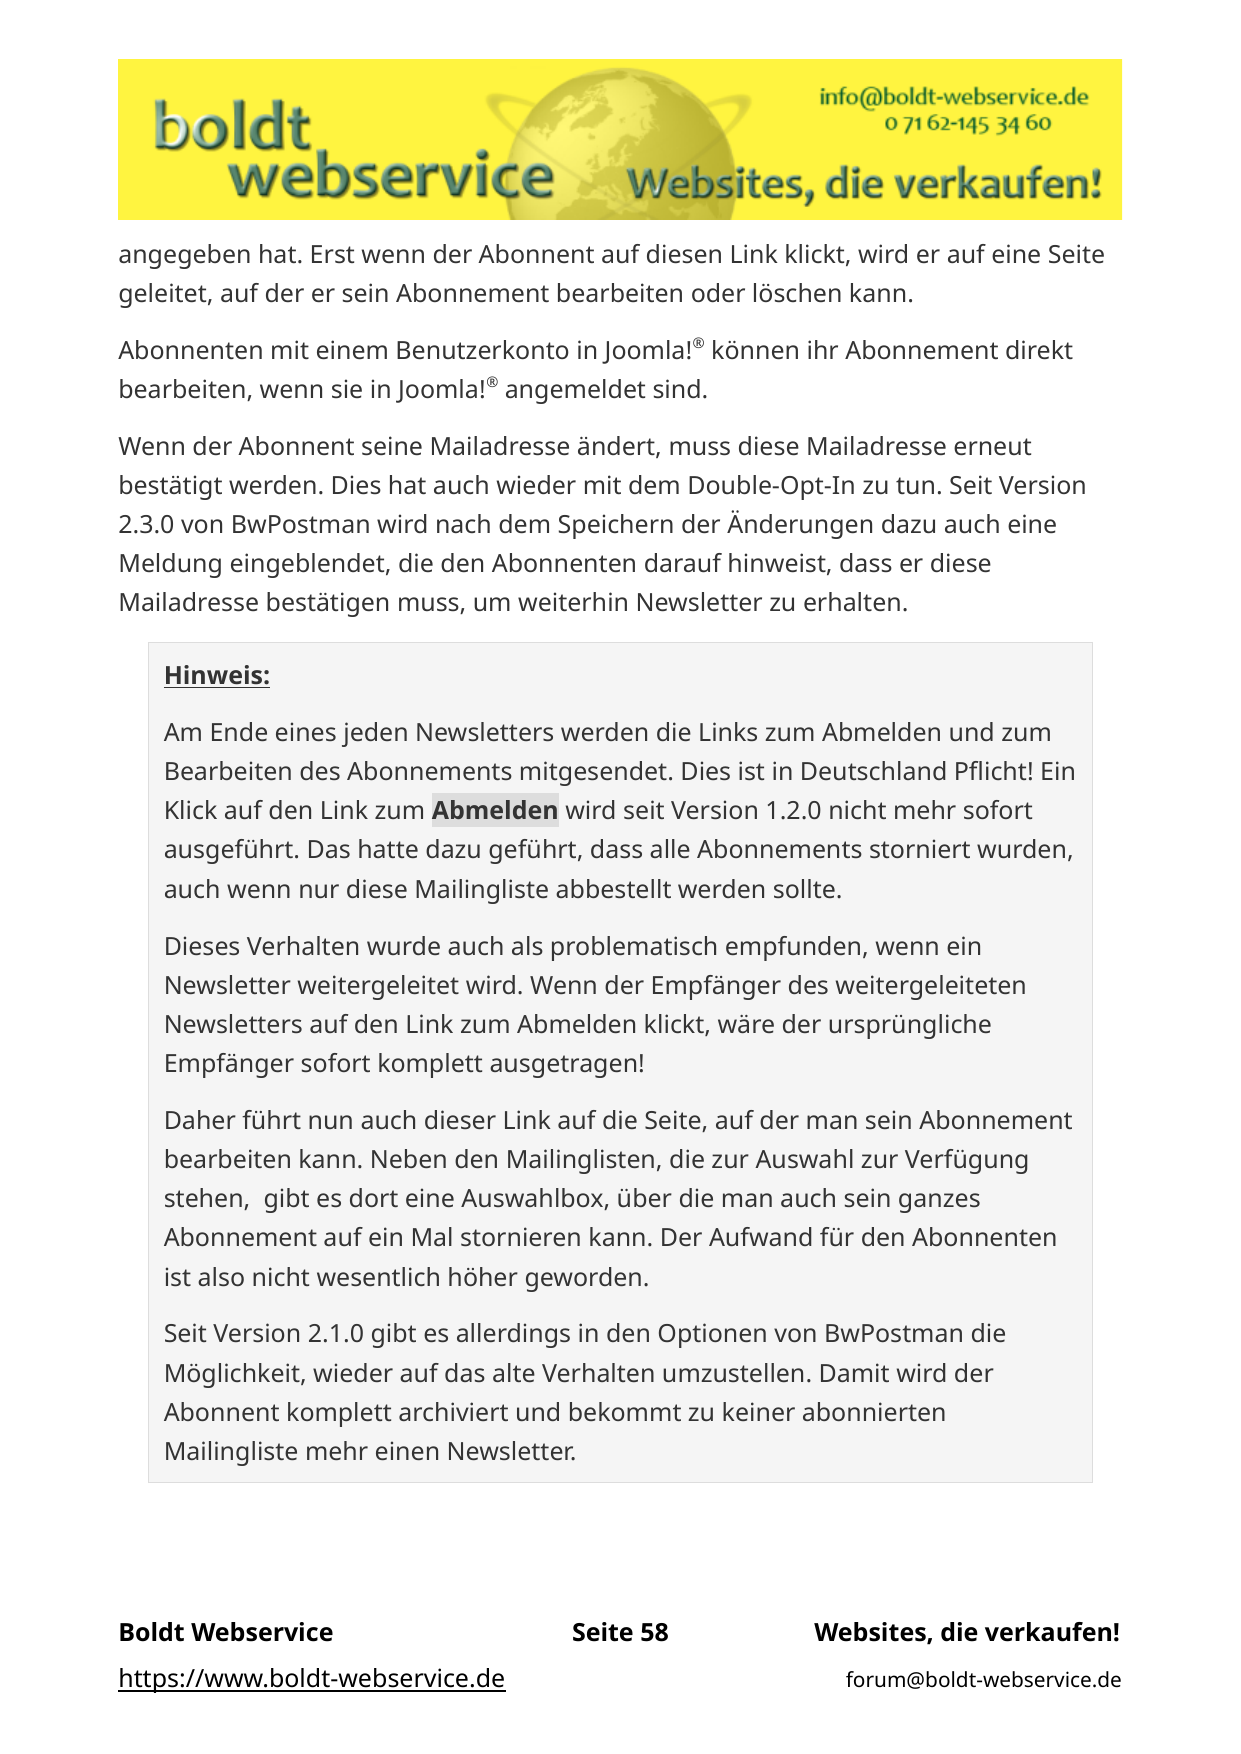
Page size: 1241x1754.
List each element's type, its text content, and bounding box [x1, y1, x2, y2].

text angegeben hat. Erst wenn der Abonnent auf diesen Link klickt, wird er auf eine Seite geleitet, auf der er sein Abonnement bearbeiten oder löschen kann. [118, 236, 1122, 309]
text Am Ende eines jeden Newsletters werden die Links zum Abmelden und zum Bearbeiten des Abonnements mitgesendet. Dies ist in Deutschland Pflicht! Ein Klick auf den Link zum Abmelden wird seit Version 1.2.0 nicht mehr sofort ausgeführt. Das hatte dazu geführt, dass alle Abonnements storniert wurden, auch wenn nur diese Mailingliste abbestellt werden sollte. [149, 699, 1092, 905]
text Wenn der Abonnent seine Mailadresse ändert, muss diese Mailadresse erneut bestätigt werden. Dies hat auch wieder mit dem Double-Opt-In zu tun. Seit Version 2.3.0 von BwPostman wird nach dem Speichern der Änderungen dazu auch eine Meldung eingeblendet, die den Abonnenten darauf hinweist, dass er diese Mailadresse bestätigen muss, um weiterhin Newsletter zu erhalten. [118, 428, 1122, 619]
picture [118, 59, 1123, 220]
text Seit Version 2.1.0 gibt es allerdings in den Optionen von BwPostman die Möglichkeit, wieder auf das alte Verhalten umzustellen. Damit wird der Abonnent komplett archiviert und bekommt zu keiner abonnierten Mailingliste mehr einen Newsletter. [149, 1300, 1092, 1482]
text Abonnenten mit einem Benutzerkonto in Joomla!® können ihr Abonnement direkt bearbeiten, wenn sie in Joomla!® angemeldet sind. [118, 332, 1122, 406]
text Hinweis: [149, 643, 1092, 692]
text Dieses Verhalten wurde auch als problematisch empfunden, wenn ein Newsletter weitergeleitet wird. Wenn der Empfänger des weitergeleiteten Newsletters auf den Link zum Abmelden klickt, wäre der ursprüngliche Empfänger sofort komplett ausgetragen! [149, 912, 1092, 1080]
text Daher führt nun auch dieser Link auf die Seite, auf der man sein Abonnement bearbeiten kann. Neben den Mailinglisten, die zur Auswahl zur Verfügung stehen, gibt es dort eine Auswahlbox, über die man auch sein ganzes Abonnement auf ein Mal stornieren kann. Der Aufwand für den Abonnenten ist also nicht wesentlich höher geworden. [149, 1087, 1092, 1293]
